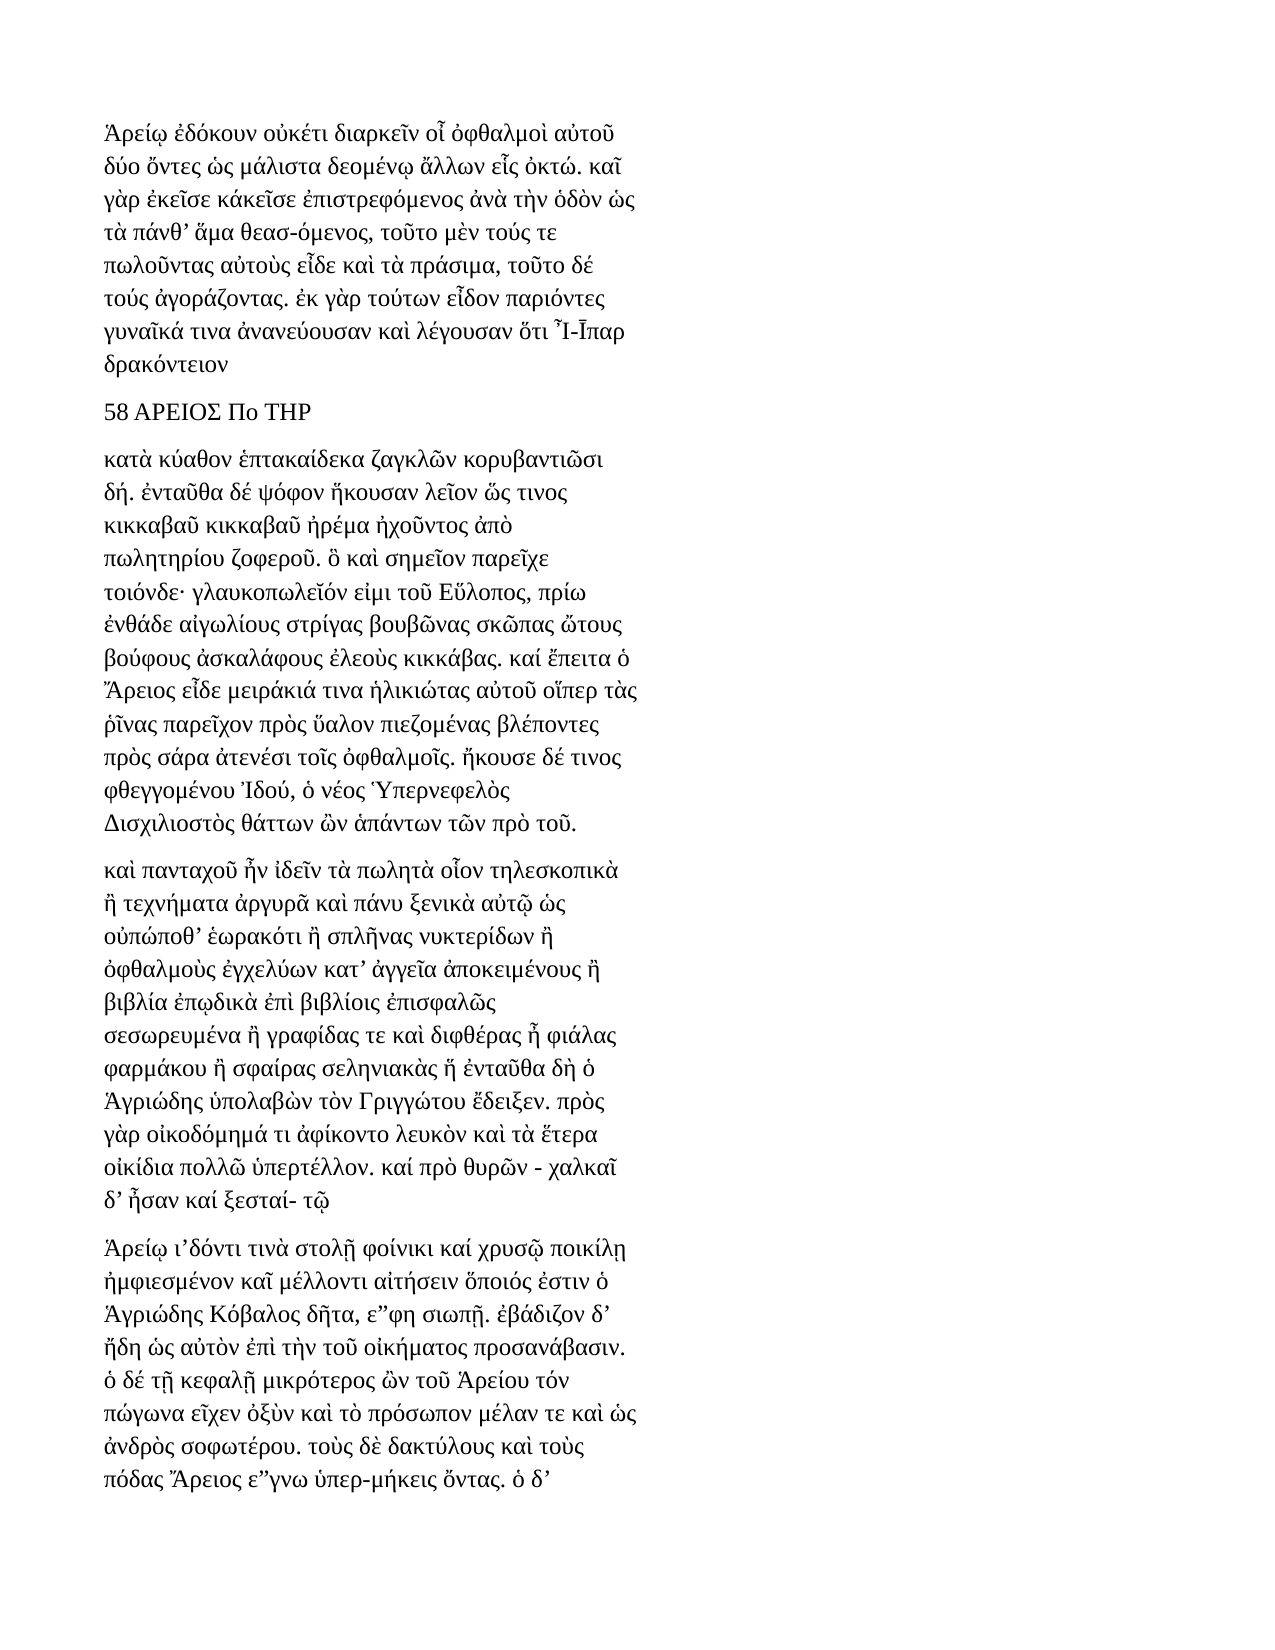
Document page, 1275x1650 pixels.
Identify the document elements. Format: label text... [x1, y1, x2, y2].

table_cell [638, 445, 1157, 855]
table_cell [638, 397, 1157, 444]
table_cell 58 ΑΡΕΙΟΣ Πο ΤΗΡ [104, 397, 637, 444]
table_cell [638, 1233, 1157, 1493]
table_cell [638, 118, 1157, 397]
table_cell καὶ πανταχοῦ ἦν ἰδεῖν τὰ πωλητὰ οἷον τηλεσκοπικὰ ἢ τεχνήματα ἀργυρᾶ καὶ πάνυ ξενικὰ αὐτῷ ὡς οὐπώποθ’ ἑωρακότι ἢ σπλῆνας νυκτερίδων ἢ ὀφθαλμοὺς ἐγχελύων κατ’ ἀγγεῖα ἀποκειμένους ἢ βιβλία ἐπῳδικὰ ἐπὶ βιβλίοις ἐπισφαλῶς σεσωρευμένα ἢ γραφίδας τε καὶ διφθέρας ἦ φιάλας φαρμάκου ἢ σφαίρας σεληνιακὰς ἥ ἐνταῦθα δὴ ὁ Ἁγριώδης ὑπολαβὼν τὸν Γριγγώτου ἔδειξεν. πρὸς γὰρ οἰκοδόμημά τι ἀφίκοντο λευκὸν καὶ τὰ ἕτερα οἰκίδια πολλῶ ὑπερτέλλον. καί πρὸ θυρῶν - χαλκαῖ δ’ ἦσαν καί ξεσταί- τῷ [104, 855, 637, 1233]
table_cell Ἁρείῳ ι’δόντι τινὰ στολῇ φοίνικι καί χρυσῷ ποικίλῃ ἠμφιεσμένον καῖ μέλλοντι αἰτήσειν ὅποιός ἐστιν ὁ Ἁγριώδης Κόβαλος δῆτα, ε”φη σιωπῇ. ἐβάδιζον δ’ ἤδη ὡς αὐτὸν ἐπὶ τὴν τοῦ οἰκήματος προσανάβασιν. ὁ δέ τῇ κεφαλῇ μικρότερος ὢν τοῦ Ἁρείου τόν πώγωνα εῖχεν ὀξὺν καὶ τὸ πρόσωπον μέλαν τε καὶ ὡς ἀνδρὸς σοφωτέρου. τοὺς δὲ δακτύλους καὶ τοὺς πόδας Ἄρειος ε”γνω ὑπερ-μήκεις ὄντας. ὁ δ’ [104, 1233, 637, 1493]
table_cell [638, 855, 1157, 1233]
table_cell κατὰ κύαθον ἑπτακαίδεκα ζαγκλῶν κορυβαντιῶσι δή. ἐνταῦθα δέ ψόφον ἥκουσαν λεῖον ὥς τινος κικκαβαῦ κικκαβαῦ ἠρέμα ἠχοῦντος ἀπὸ πωλητηρίου ζοφεροῦ. ὃ καὶ σημεῖον παρεῖχε τοιόνδε· γλαυκοπωλεῐόν εἰμι τοῦ Εὕλοπος, πρίω ἐνθάδε αἰγωλίους στρίγας βουβῶνας σκῶπας ὤτους βούφους ἀσκαλάφους ἐλεοὺς κικκάβας. καί ἔπειτα ὁ Ἄρειος εἶδε μειράκιά τινα ἡλικιώτας αὐτοῦ οἵπερ τὰς ῥῖνας παρεῖχον πρὸς ὕαλον πιεζομένας βλέποντες πρὸς σάρα ἀτενέσι τοῖς ὀφθαλμοῖς. ἤκουσε δέ τινος φθεγγομένου Ἰδού, ὁ νέος Ὑπερνεφελὸς Δισχιλιοστὸς θάττων ὢν ἁπάντων τῶν πρὸ τοῦ. [104, 445, 637, 855]
table_cell Ἁρείῳ ἐδόκουν οὐκέτι διαρκεῖν οἶ ὀφθαλμοὶ αὐτοῦ δύο ὄντες ὡς μάλιστα δεομένῳ ἄλλων εἷς ὀκτώ. καῖ γὰρ ἐκεῖσε κάκεῖσε ἐπιστρεφόμενος ἀνὰ τὴν ὁδὸν ὡς τὰ πάνθ’ ἅμα θεασ-όμενος, τοῦτο μὲν τούς τε πωλοῦντας αὐτοὺς εἶδε καὶ τὰ πράσιμα, τοῦτο δέ τούς ἀγοράζοντας. ἐκ γὰρ τούτων εἶδον παριόντες γυναῖκά τινα ἀνανεύουσαν καὶ λέγουσαν ὅτι Ἶ-Ῑπαρ δρακόντειον [104, 118, 637, 397]
